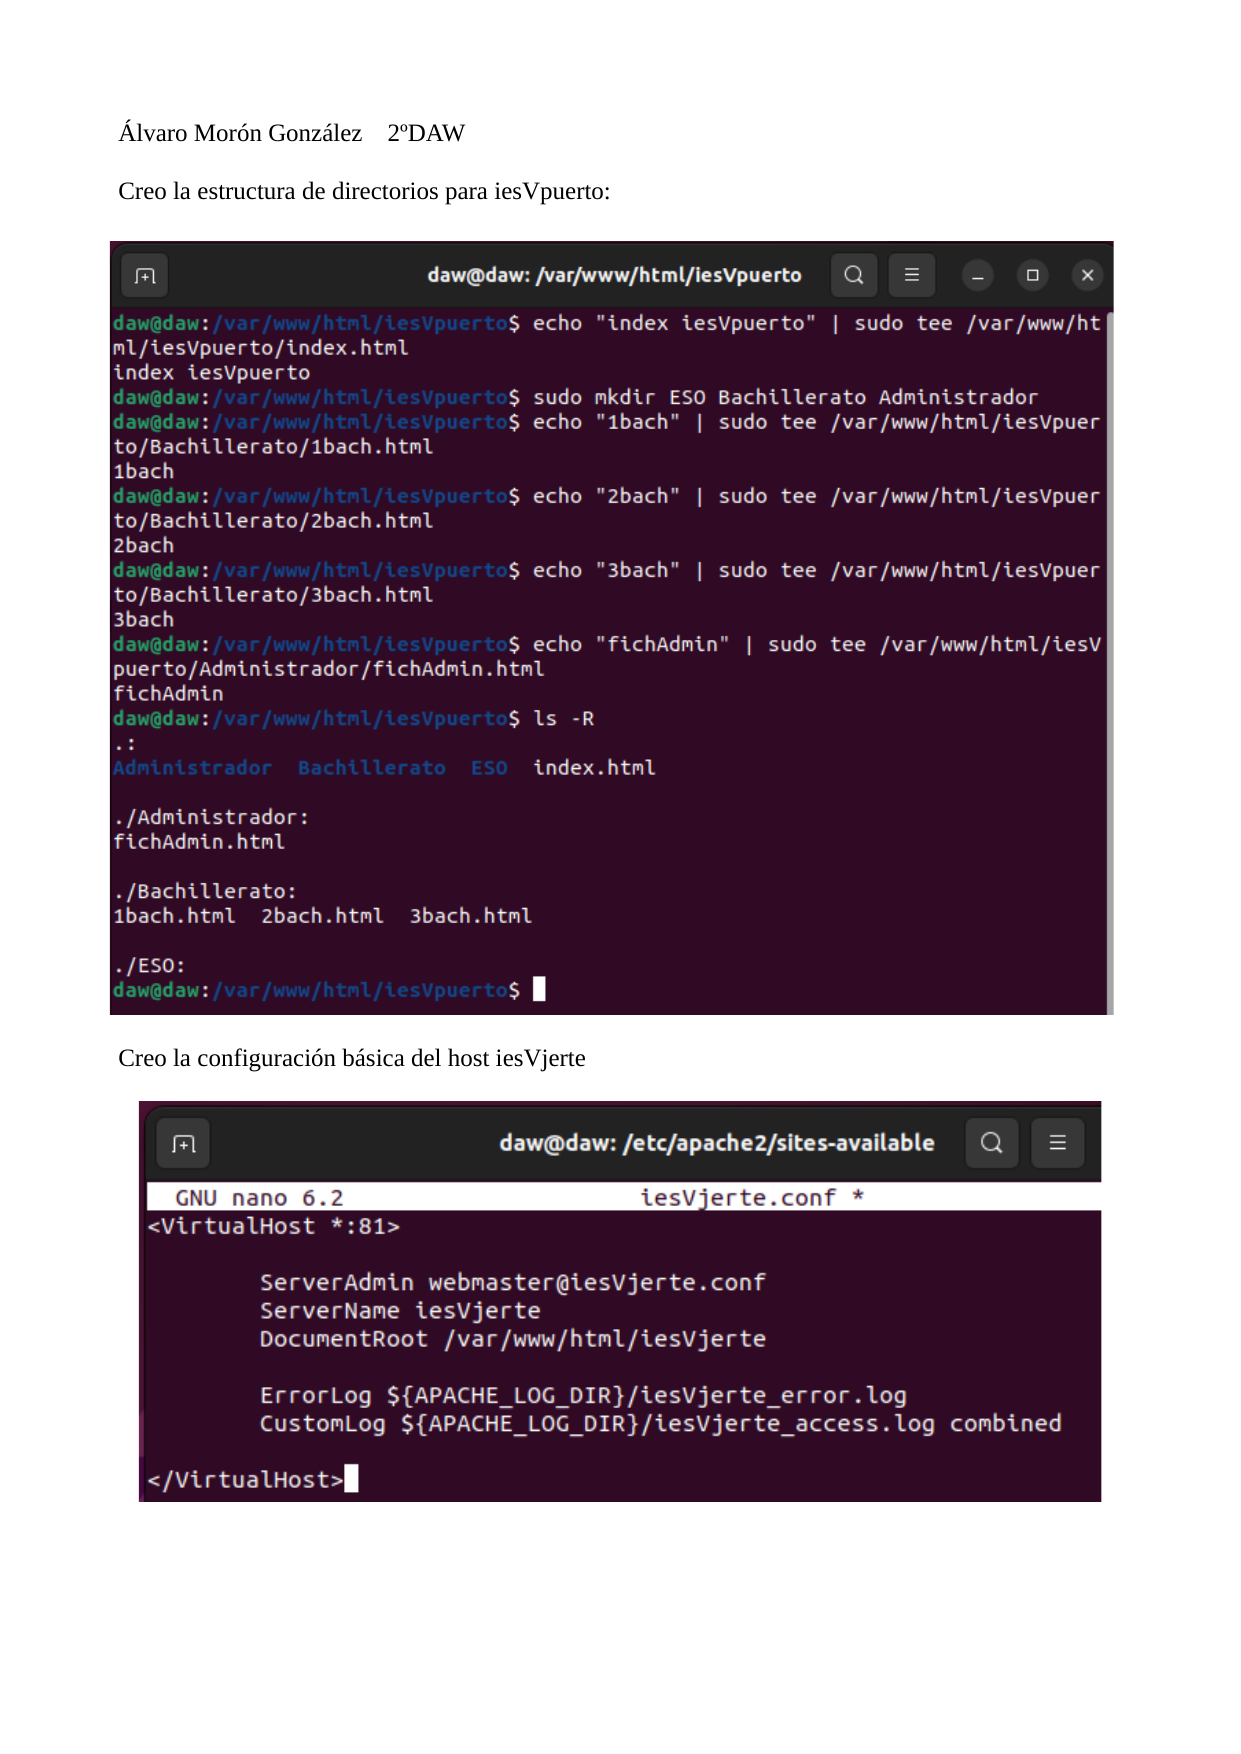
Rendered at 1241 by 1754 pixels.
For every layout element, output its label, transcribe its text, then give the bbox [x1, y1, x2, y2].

picture [138, 1101, 1102, 1502]
text Creo la configuración básica del host iesVjerte [118, 1043, 1122, 1072]
text Creo la estructura de directorios para iesVpuerto: [118, 176, 1122, 205]
picture [109, 241, 1114, 1015]
